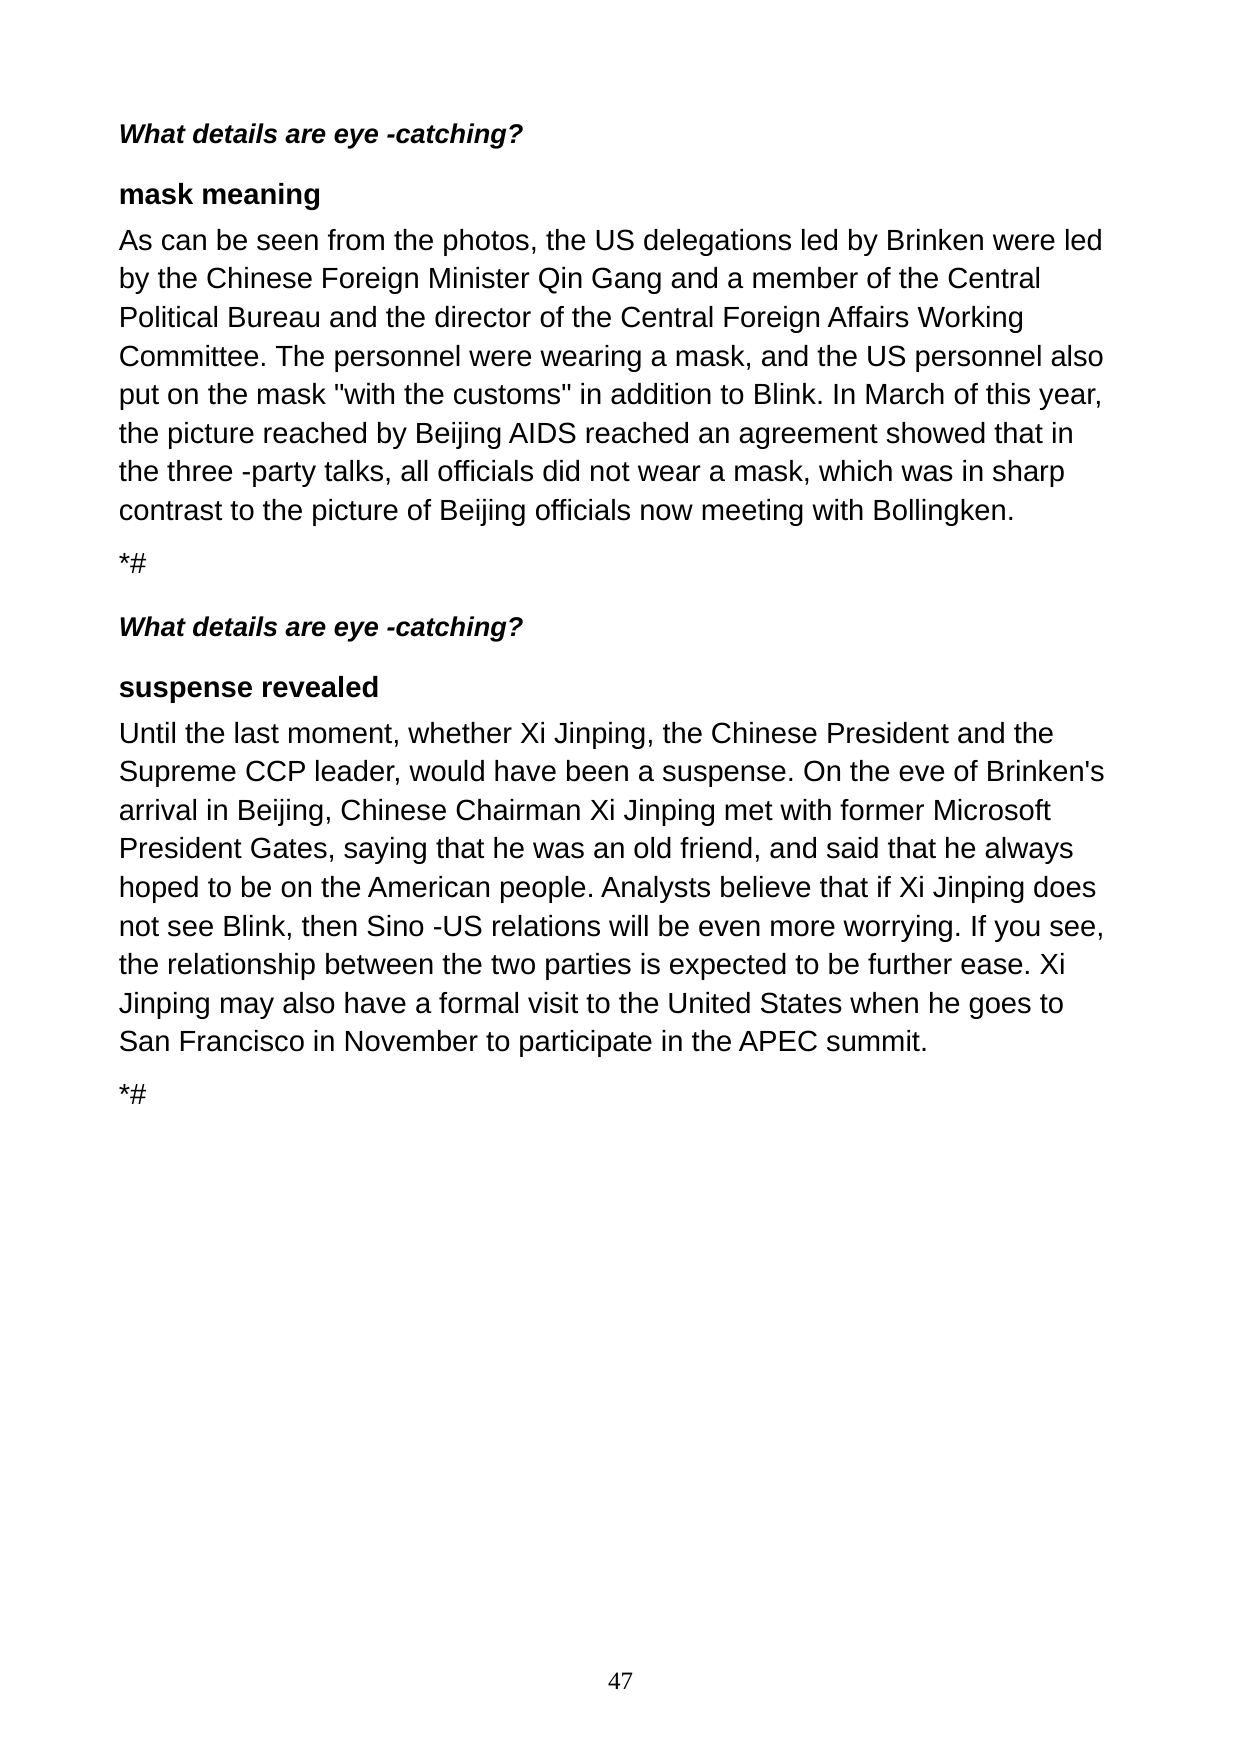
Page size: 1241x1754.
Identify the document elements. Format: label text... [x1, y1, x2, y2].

text Until the last moment, whether Xi Jinping, the Chinese President and the Supreme CCP leader, would have been a suspense. On the eve of Brinken's arrival in Beijing, Chinese Chairman Xi Jinping met with former Microsoft President Gates, saying that he was an old friend, and said that he always hoped to be on the American people. Analysts believe that if Xi Jinping does not see Blink, then Sino -US relations will be even more worrying. If you see, the relationship between the two parties is expected to be further ease. Xi Jinping may also have a formal visit to the United States when he goes to San Francisco in November to participate in the APEC summit. [118, 716, 1122, 1058]
subtitle What details are eye -catching? [118, 118, 1122, 150]
text *# [118, 546, 1122, 579]
text *# [118, 1077, 1122, 1111]
text As can be seen from the photos, the US delegations led by Brinken were led by the Chinese Foreign Minister Qin Gang and a member of the Central Political Bureau and the director of the Central Foreign Affairs Working Committee. The personnel were wearing a mask, and the US personnel also put on the mask "with the customs" in addition to Blink. In March of this year, the picture reached by Beijing AIDS reached an agreement showed that in the three -party talks, all officials did not wear a mask, which was in sharp contrast to the picture of Beijing officials now meeting with Bollingken. [118, 223, 1122, 526]
subtitle mask meaning [118, 177, 1122, 210]
subtitle suspense revealed [118, 670, 1122, 703]
subtitle What details are eye -catching? [118, 611, 1122, 643]
